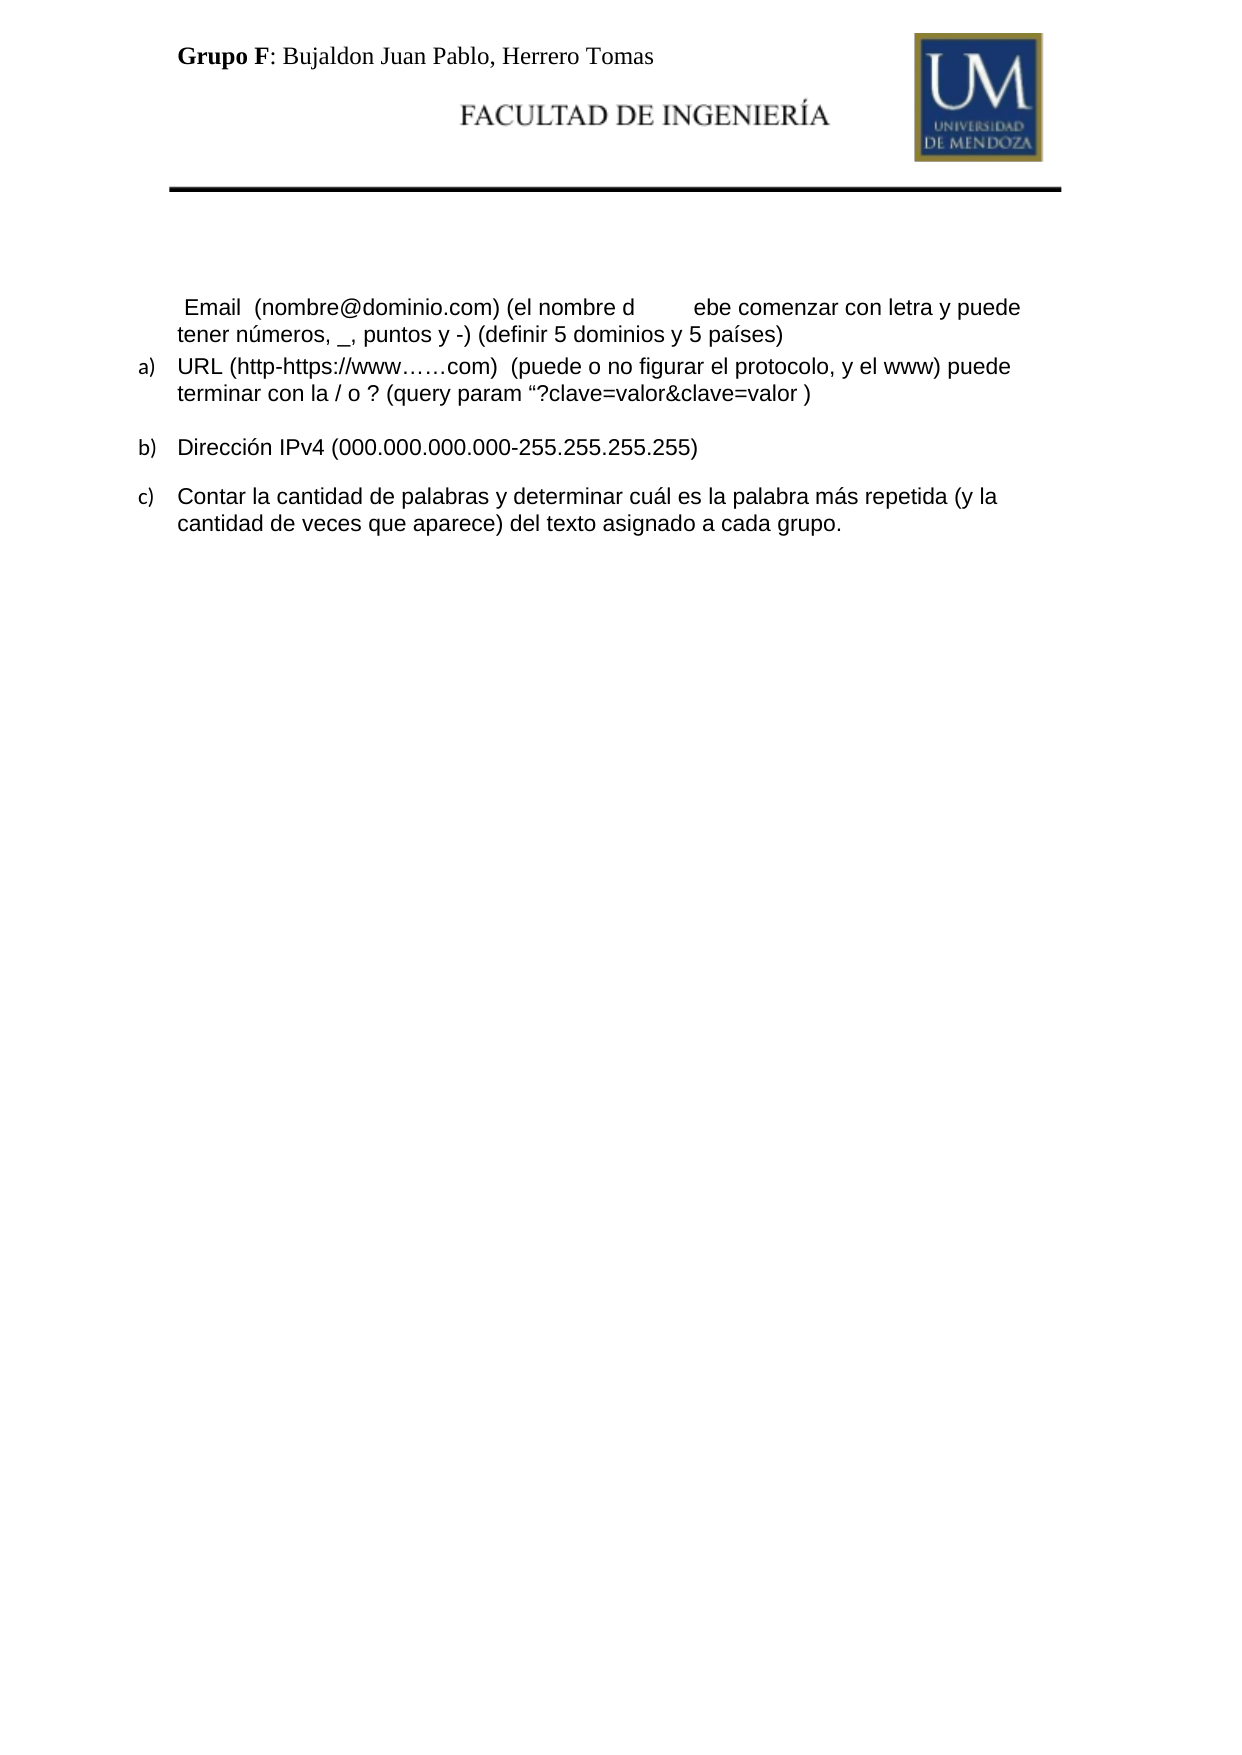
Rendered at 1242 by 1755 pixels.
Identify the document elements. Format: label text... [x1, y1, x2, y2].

list Contar la cantidad de palabras y determinar cuál es la palabra más repetida (y la cantidad de veces que aparece) del texto asignado a cada grupo. [138, 483, 1069, 537]
text Email (nombre@dominio.com) (el nombre d ebe comenzar con letra y puede tener números, _, puntos y -) (definir 5 dominios y 5 países) [177, 293, 1069, 348]
list Dirección IPv4 (000.000.000.000-255.255.255.255) [138, 433, 1069, 461]
list URL (http-https://www……com) (puede o no figurar el protocolo, y el www) puede terminar con la / o ? (query param “?clave=valor&clave=valor ) [138, 353, 1069, 407]
